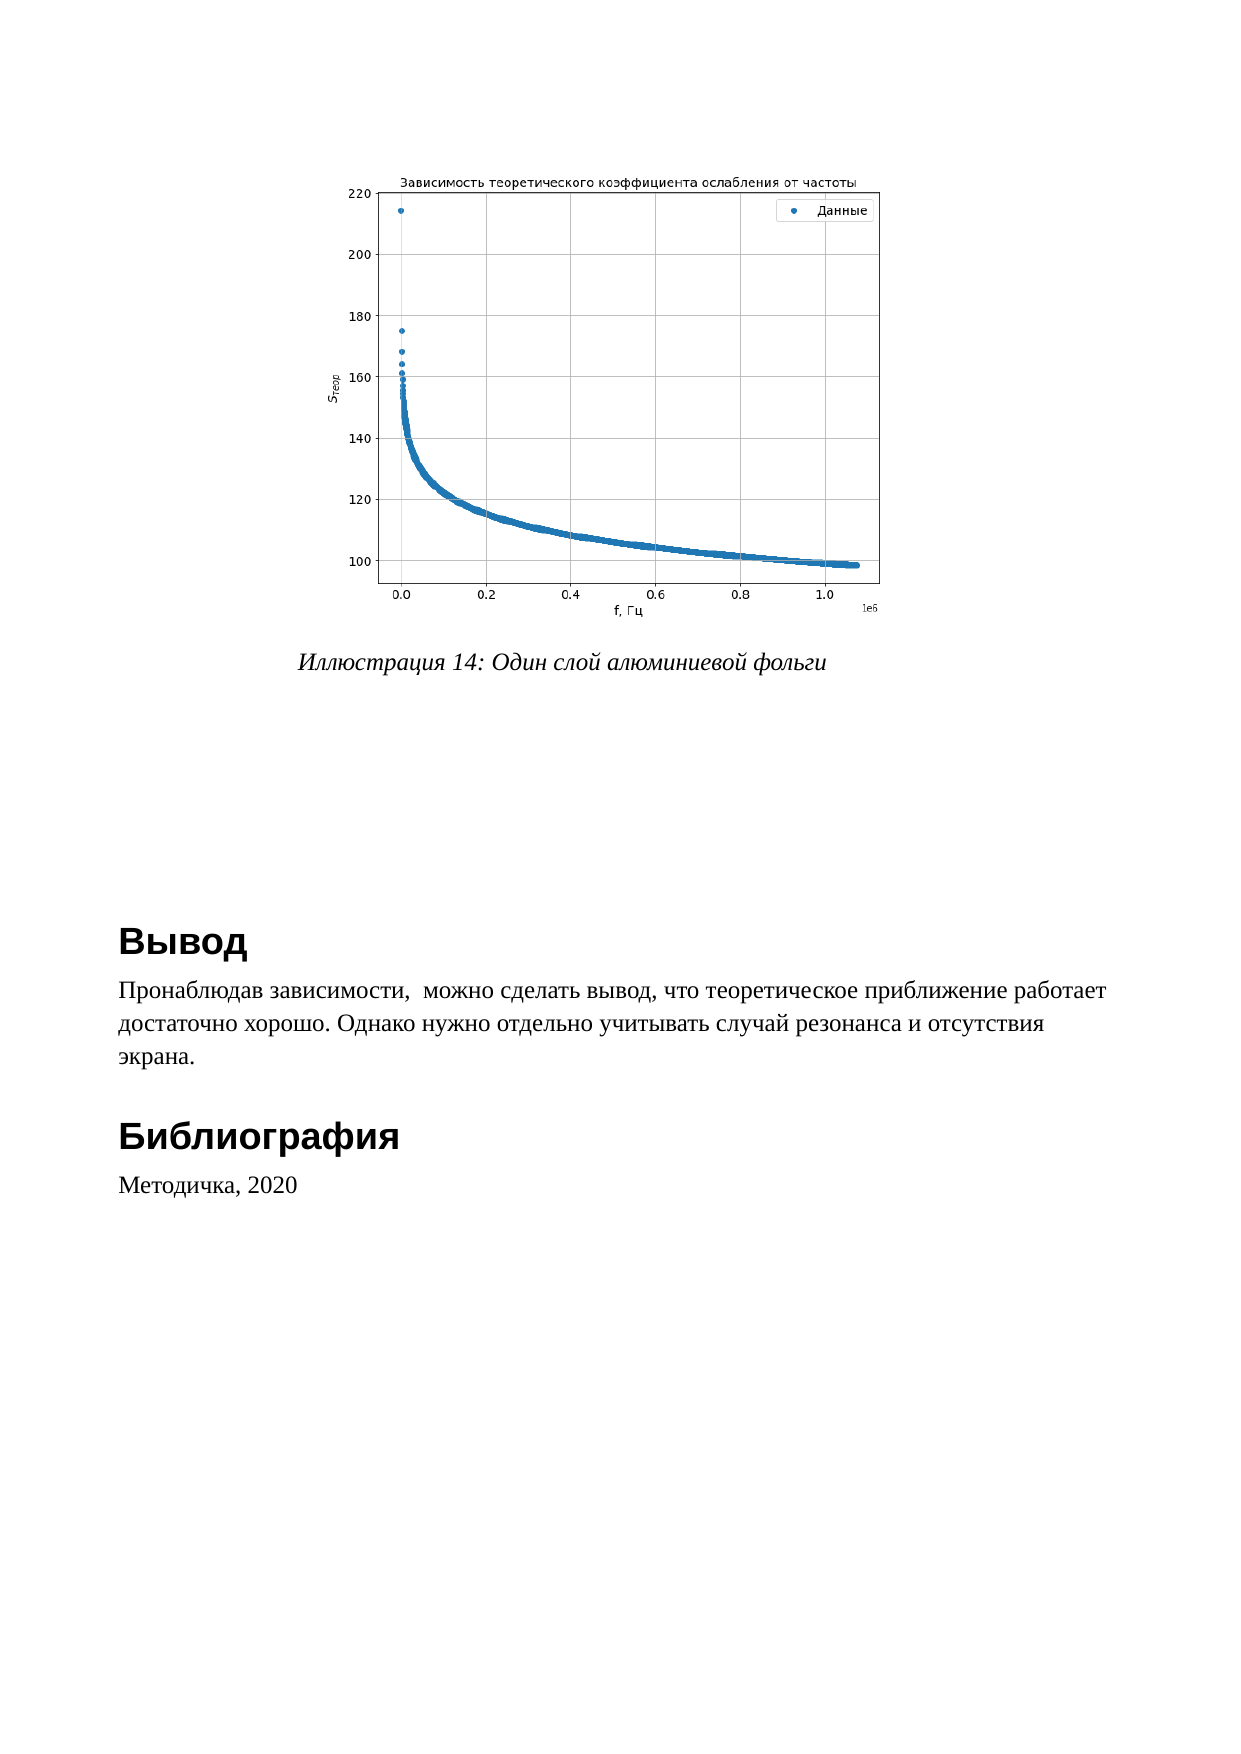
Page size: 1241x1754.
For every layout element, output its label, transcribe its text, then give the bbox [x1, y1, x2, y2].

subtitle Вывод [118, 919, 1122, 962]
subtitle Библиография [118, 1113, 1122, 1157]
text Пронаблюдав зависимости, можно сделать вывод, что теоретическое приближение работает достаточно хорошо. Однако нужно отдельно учитывать случай резонанса и отсутствия экрана. [118, 975, 1122, 1070]
picture [297, 130, 943, 647]
text Иллюстрация 14: Один слой алюминиевой фольги [298, 647, 943, 675]
text Методичка, 2020 [118, 1170, 1122, 1198]
